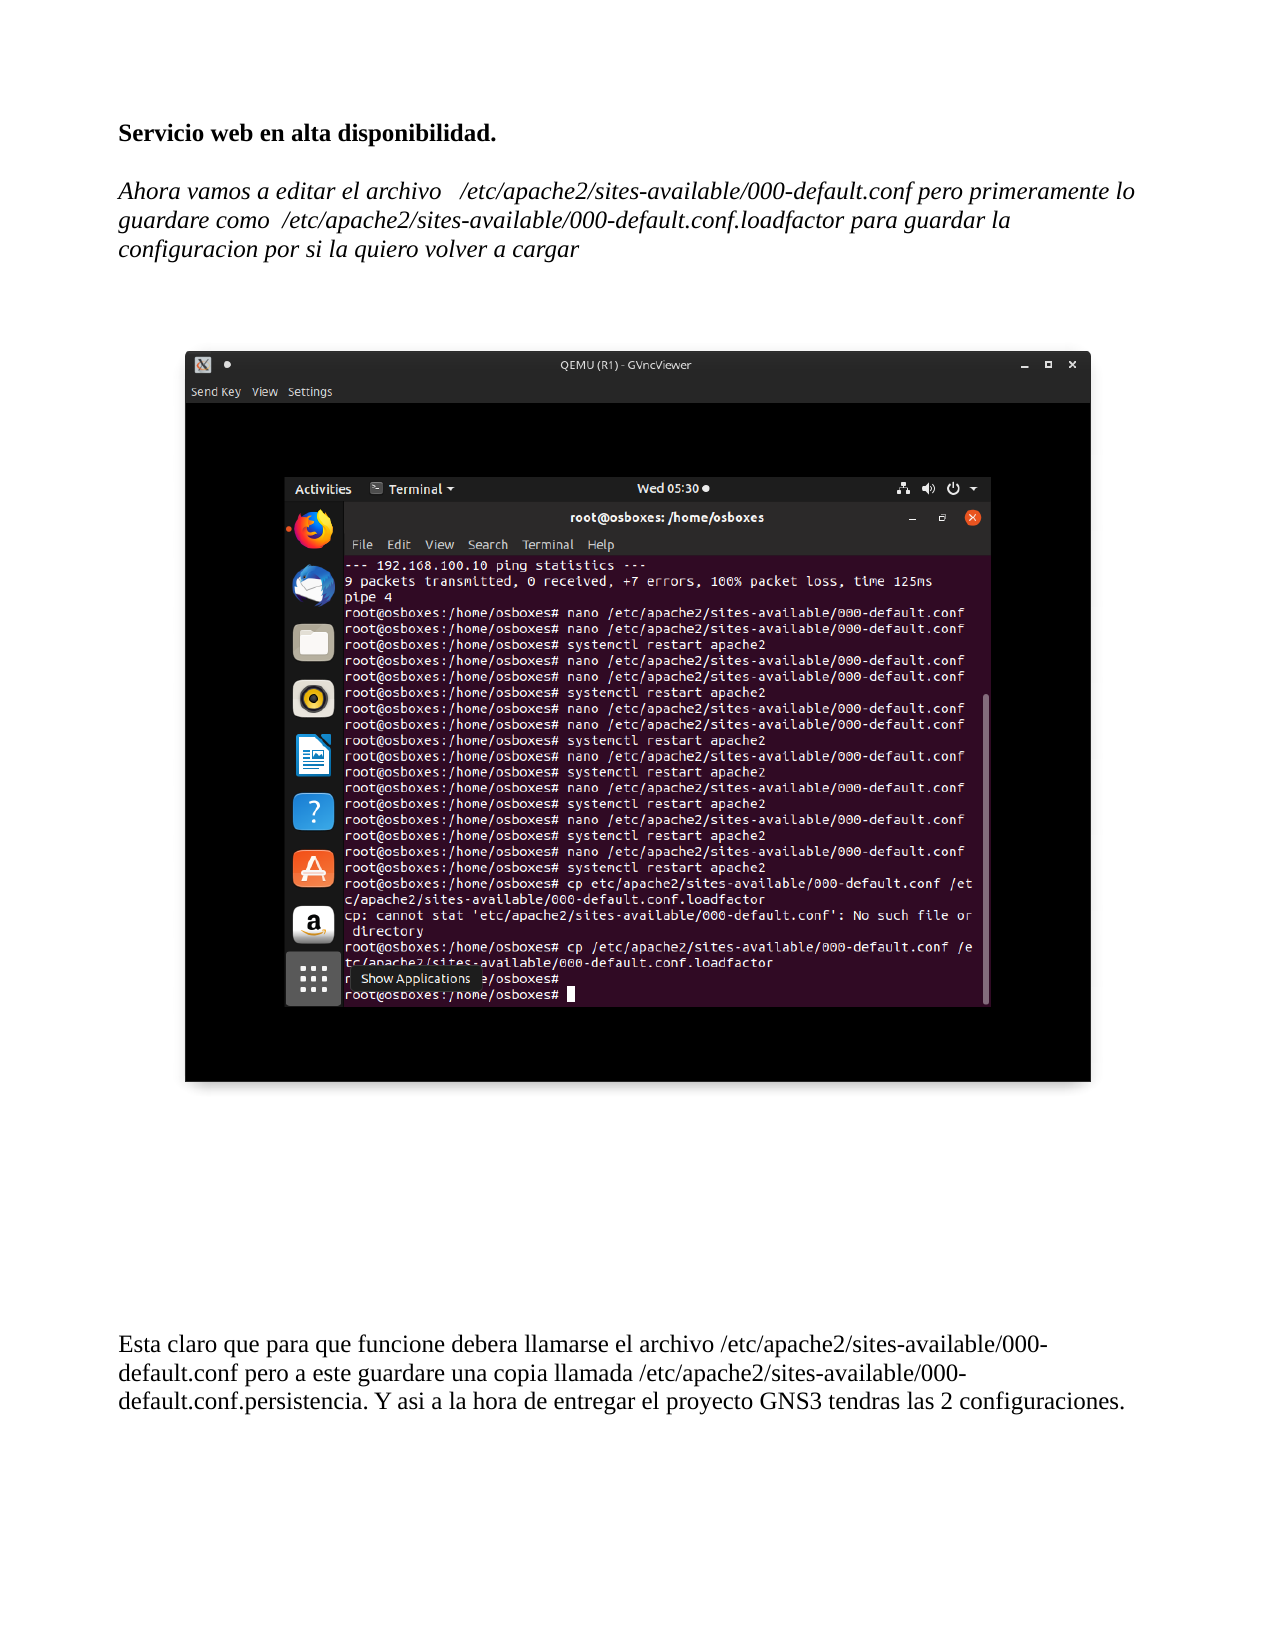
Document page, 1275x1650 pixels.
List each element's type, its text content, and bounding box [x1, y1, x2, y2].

text Ahora vamos a editar el archivo /etc/apache2/sites-available/000-default.conf pero primeramente lo guardare como /etc/apache2/sites-available/000-default.conf.loadfactor para guardar la configuracion por si la quiero volver a cargar [118, 176, 1157, 263]
text Esta claro que para que funcione debera llamarse el archivo /etc/apache2/sites-available/000-default.conf pero a este guardare una copia llamada /etc/apache2/sites-available/000-default.conf.persistencia. Y asi a la hora de entregar el proyecto GNS3 tendras las 2 configuraciones. [118, 1329, 1157, 1415]
picture [118, 320, 1157, 1157]
